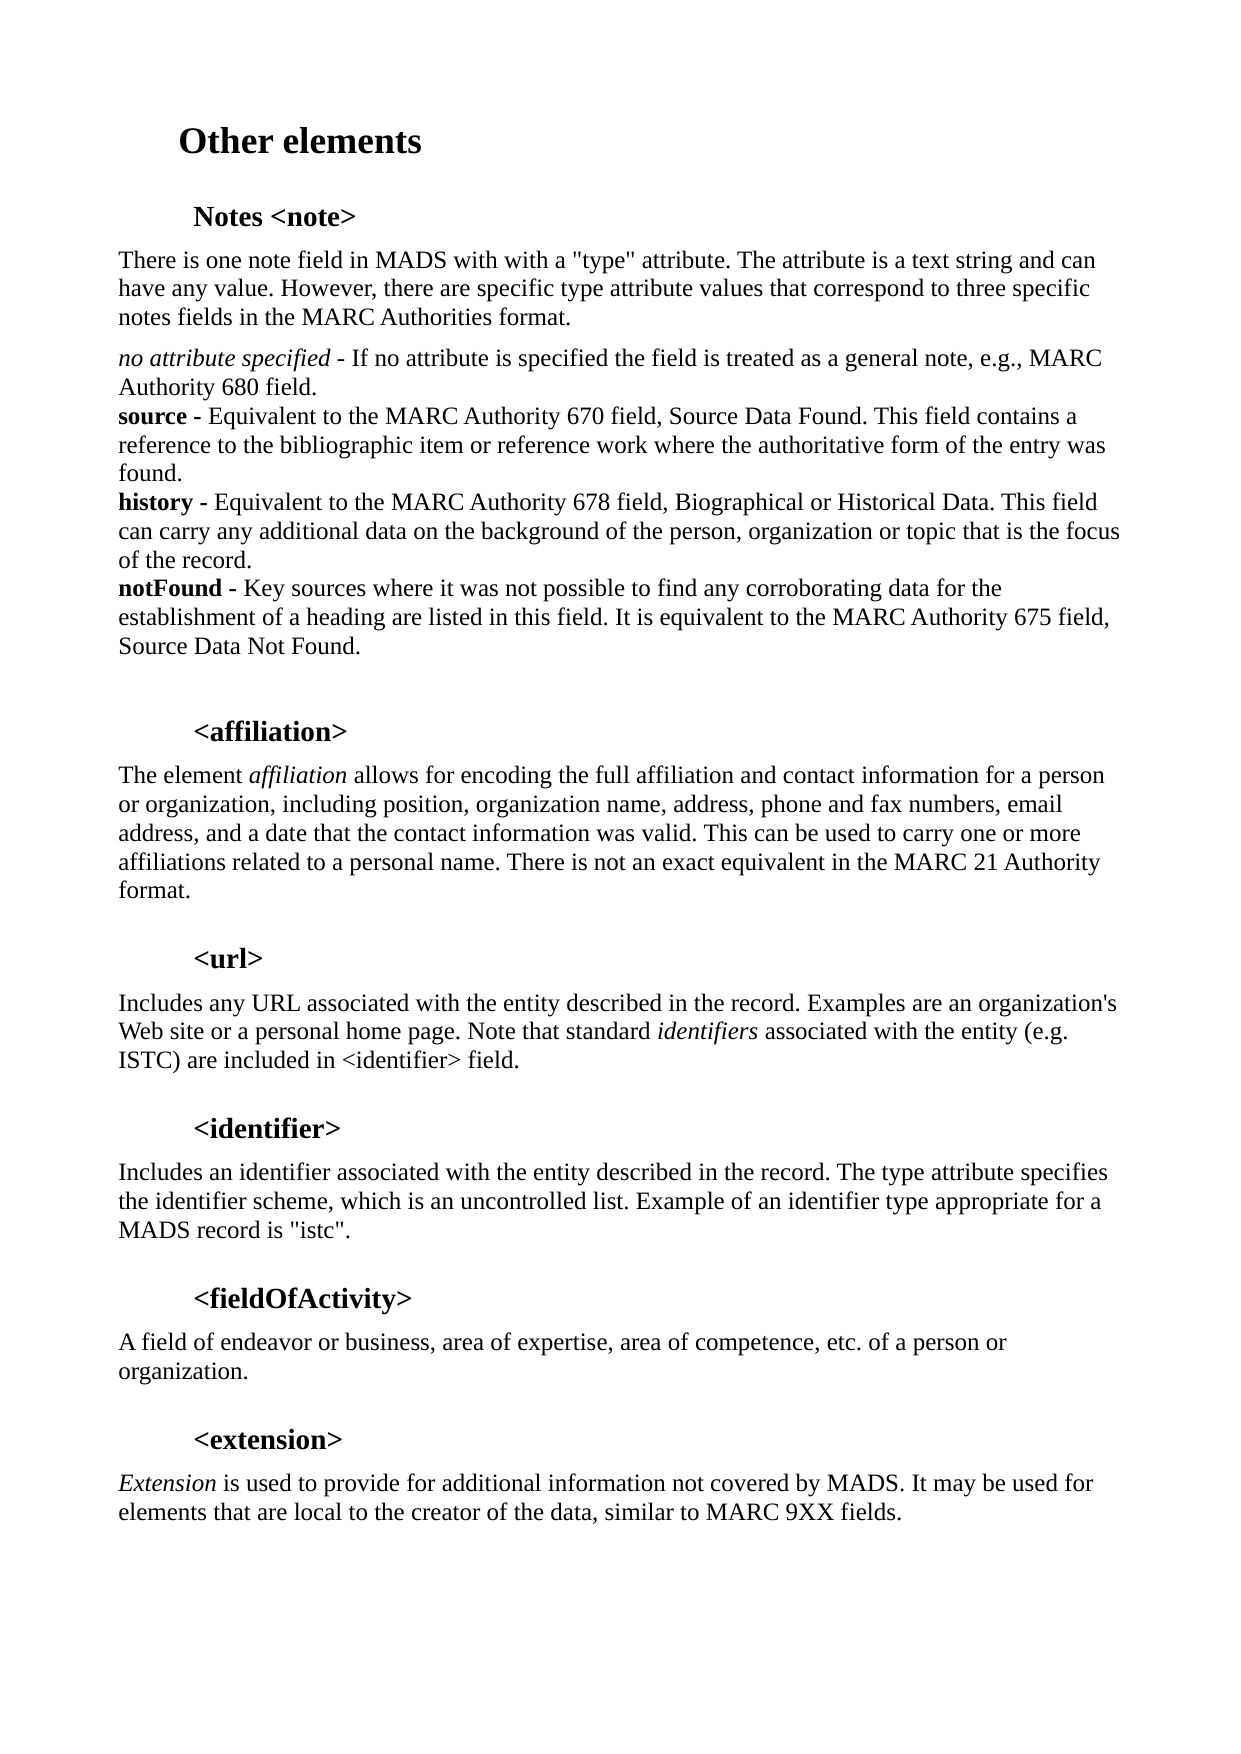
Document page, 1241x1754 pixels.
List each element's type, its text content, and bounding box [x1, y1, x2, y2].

text Includes an identifier associated with the entity described in the record. The type attribute specifies the identifier scheme, which is an uncontrolled list. Example of an identifier type appropriate for a MADS record is "istc". [118, 1157, 1122, 1244]
subtitle notFound - Key sources where it was not possible to find any corroborating data for the establishment of a heading are listed in this field. It is equivalent to the MARC Authority 675 field, Source Data Not Found. [118, 573, 1122, 660]
text There is one note field in MADS with with a "type" attribute. The attribute is a text string and can have any value. However, there are specific type attribute values that correspond to three specific notes fields in the MARC Authorities format. [118, 245, 1122, 331]
subtitle <affiliation> [118, 714, 1122, 748]
subtitle no attribute specified - If no attribute is specified the field is treated as a general note, e.g., MARC Authority 680 field. [118, 343, 1122, 401]
subtitle history - Equivalent to the MARC Authority 678 field, Biographical or Historical Data. This field can carry any additional data on the background of the person, organization or topic that is the focus of the record. [118, 487, 1122, 573]
subtitle <extension> [118, 1422, 1122, 1456]
subtitle <identifier> [118, 1111, 1122, 1145]
subtitle Other elements [118, 118, 1122, 161]
subtitle <url> [118, 942, 1122, 975]
subtitle <fieldOfActivity> [118, 1281, 1122, 1315]
text Extension is used to provide for additional information not covered by MADS. It may be used for elements that are local to the creator of the data, similar to MARC 9XX fields. [118, 1468, 1122, 1526]
text The element affiliation allows for encoding the full affiliation and contact information for a person or organization, including position, organization name, address, phone and fax numbers, email address, and a date that the contact information was valid. This can be used to carry one or more affiliations related to a personal name. There is not an exact equivalent in the MARC 21 Authority format. [118, 760, 1122, 904]
subtitle Notes <note> [118, 199, 1122, 232]
subtitle source - Equivalent to the MARC Authority 670 field, Source Data Found. This field contains a reference to the bibliographic item or reference work where the authoritative form of the entry was found. [118, 401, 1122, 487]
text Includes any URL associated with the entity described in the record. Examples are an organization's Web site or a personal home page. Note that standard identifiers associated with the entity (e.g. ISTC) are included in <identifier> field. [118, 988, 1122, 1074]
text A field of endeavor or business, area of expertise, area of competence, etc. of a person or organization. [118, 1327, 1122, 1385]
